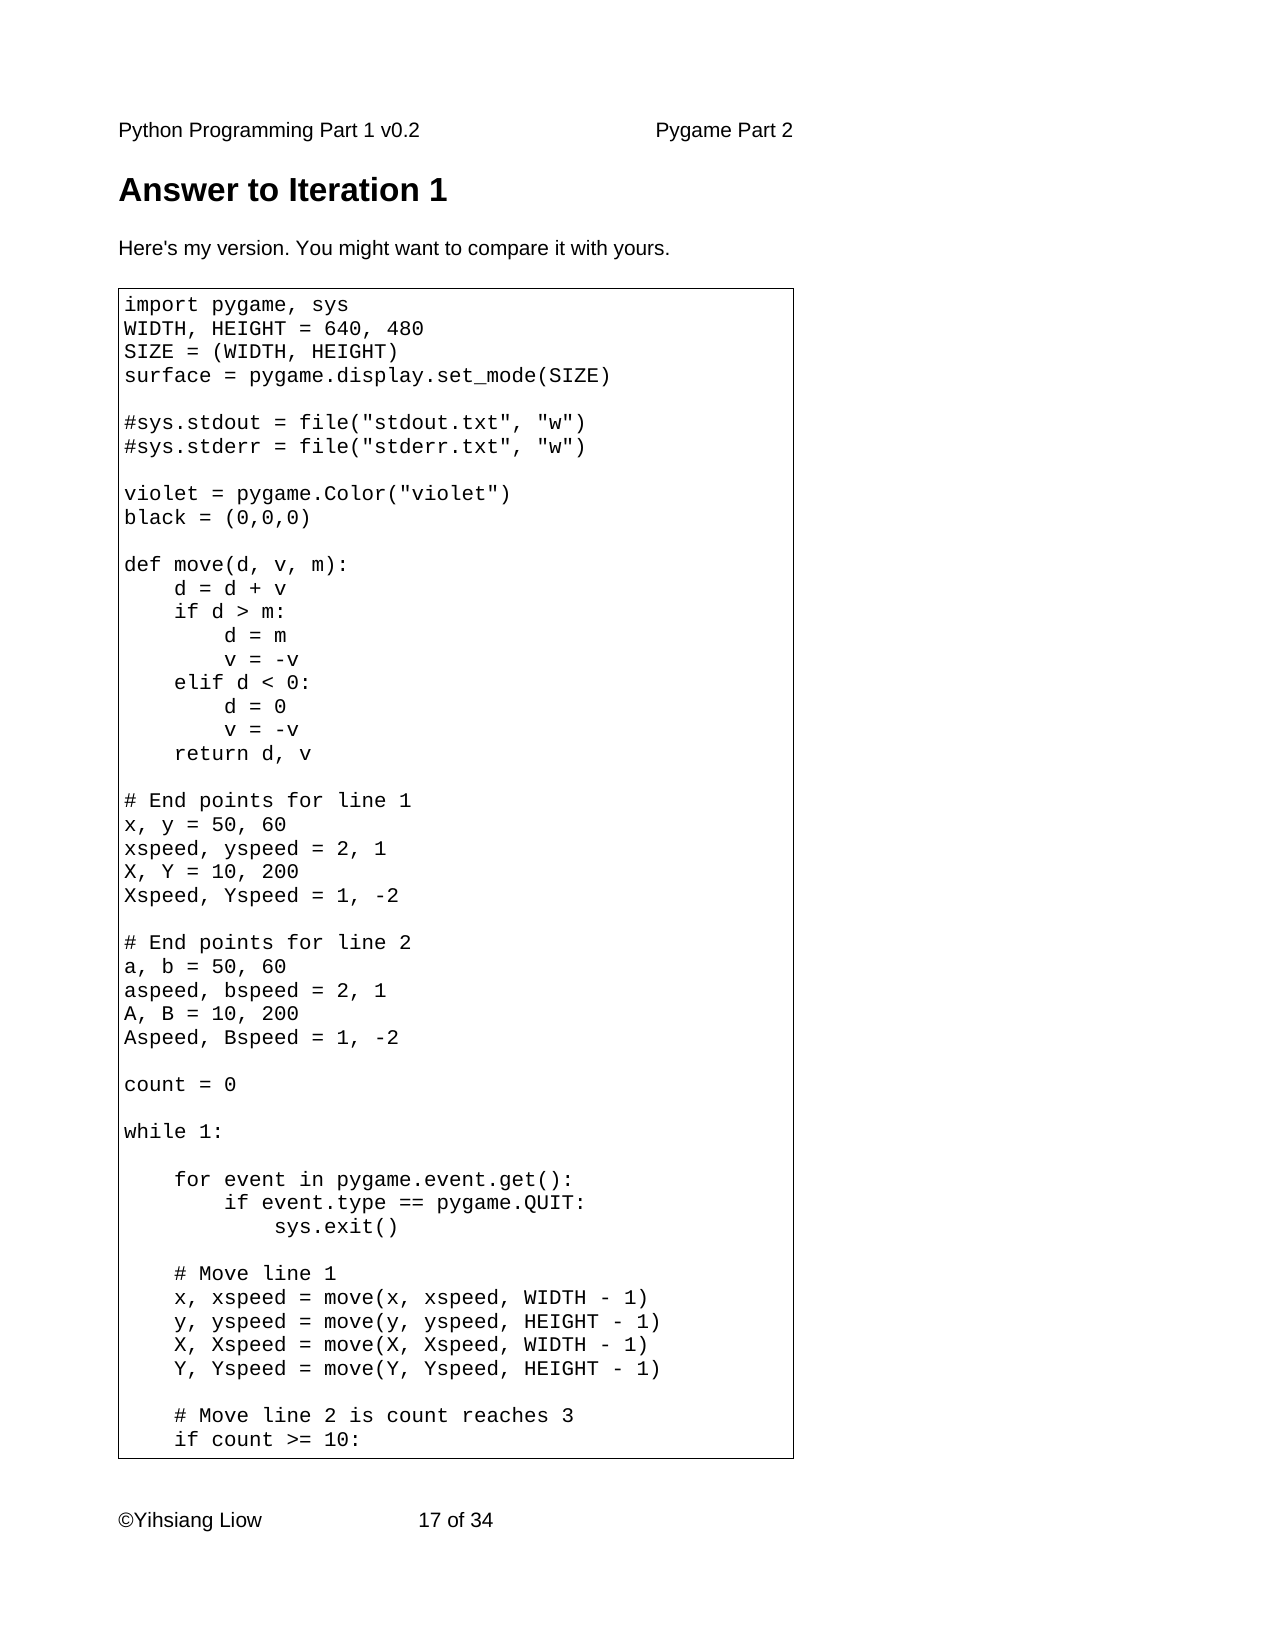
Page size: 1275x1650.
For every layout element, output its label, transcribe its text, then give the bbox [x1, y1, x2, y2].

text Here's my version. You might want to compare it with yours. [118, 236, 793, 260]
table_header import pygame, sys WIDTH, HEIGHT = 640, 480 SIZE = (WIDTH, HEIGHT) surface = pygame.display.set_mode(SIZE) #sys.stdout = file("stdout.txt", "w") #sys.stderr = file("stderr.txt", "w") violet = pygame.Color("violet") black = (0,0,0) def move(d, v, m): d = d + v if d > m: d = m v = -v elif d < 0: d = 0 v = -v return d, v # End points for line 1 x, y = 50, 60 xspeed, yspeed = 2, 1 X, Y = 10, 200 Xspeed, Yspeed = 1, -2 # End points for line 2 a, b = 50, 60 aspeed, bspeed = 2, 1 A, B = 10, 200 Aspeed, Bspeed = 1, -2 count = 0 while 1: for event in pygame.event.get(): if event.type == pygame.QUIT: sys.exit() # Move line 1 x, xspeed = move(x, xspeed, WIDTH - 1) y, yspeed = move(y, yspeed, HEIGHT - 1) X, Xspeed = move(X, Xspeed, WIDTH - 1) Y, Yspeed = move(Y, Yspeed, HEIGHT - 1) # Move line 2 is count reaches 3 if count >= 10: [119, 289, 793, 1458]
text Answer to Iteration 1 [118, 171, 793, 208]
